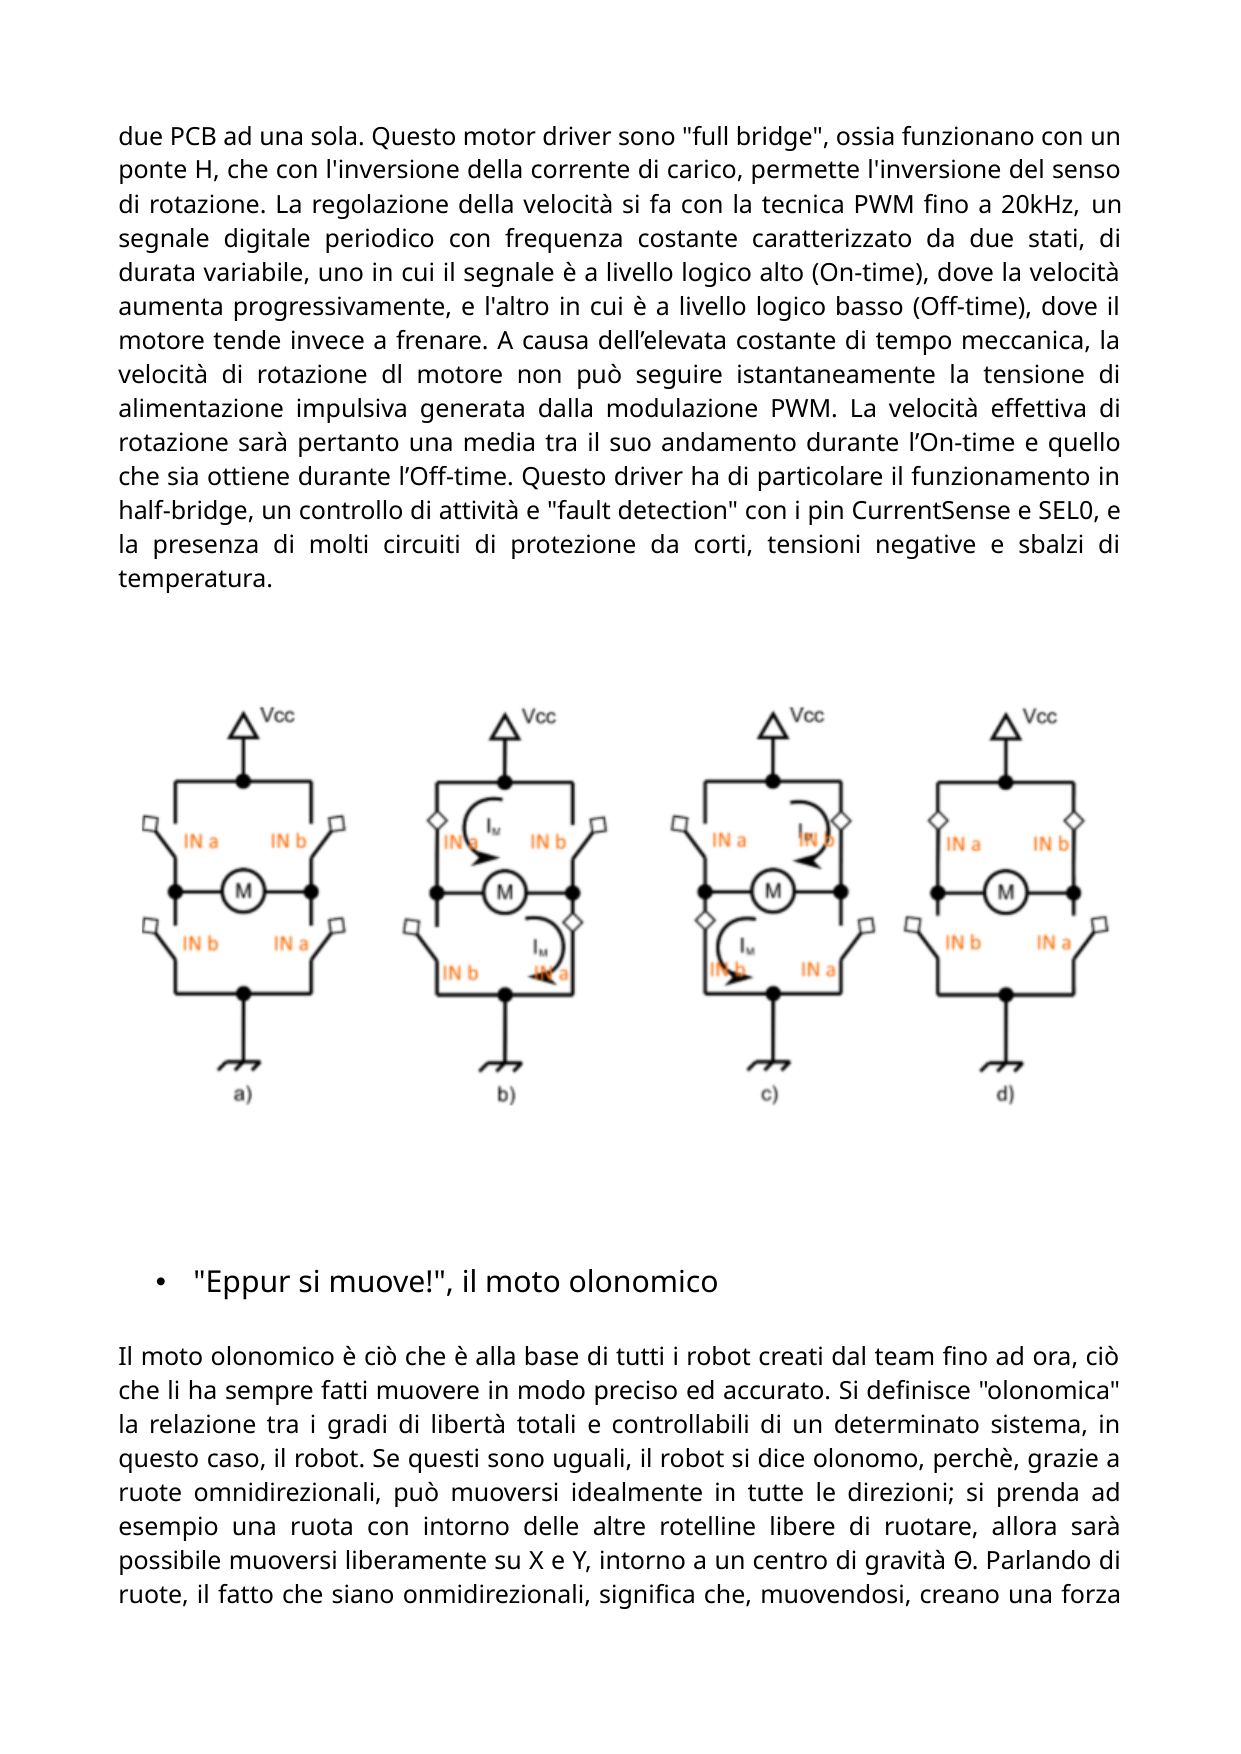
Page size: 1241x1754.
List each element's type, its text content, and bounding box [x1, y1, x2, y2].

text due PCB ad una sola. Questo motor driver sono "full bridge", ossia funzionano con un ponte H, che con l'inversione della corrente di carico, permette l'inversione del senso di rotazione. La regolazione della velocità si fa con la tecnica PWM fino a 20kHz, un segnale digitale periodico con frequenza costante caratterizzato da due stati, di durata variabile, uno in cui il segnale è a livello logico alto (On-time), dove la velocità aumenta progressivamente, e l'altro in cui è a livello logico basso (Off-time), dove il motore tende invece a frenare. A causa dell’elevata costante di tempo meccanica, la velocità di rotazione dl motore non può seguire istantaneamente la tensione di alimentazione impulsiva generata dalla modulazione PWM. La velocità effettiva di rotazione sarà pertanto una media tra il suo andamento durante l’On-time e quello che sia ottiene durante l’Off-time. Questo driver ha di particolare il funzionamento in half-bridge, un controllo di attività e "fault detection" con i pin CurrentSense e SEL0, e la presenza di molti circuiti di protezione da corti, tensioni negative e sbalzi di temperatura. [118, 118, 1122, 595]
picture [118, 694, 1122, 1124]
text Il moto olonomico è ciò che è alla base di tutti i robot creati dal team fino ad ora, ciò che li ha sempre fatti muovere in modo preciso ed accurato. Si definisce "olonomica" la relazione tra i gradi di libertà totali e controllabili di un determinato sistema, in questo caso, il robot. Se questi sono uguali, il robot si dice olonomo, perchè, grazie a ruote omnidirezionali, può muoversi idealmente in tutte le direzioni; si prenda ad esempio una ruota con intorno delle altre rotelline libere di ruotare, allora sarà possibile muoversi liberamente su X e Y, intorno a un centro di gravità Θ. Parlando di ruote, il fatto che siano onmidirezionali, significa che, muovendosi, creano una forza [118, 1338, 1122, 1611]
list "Eppur si muove!", il moto olonomico [156, 1260, 1122, 1301]
